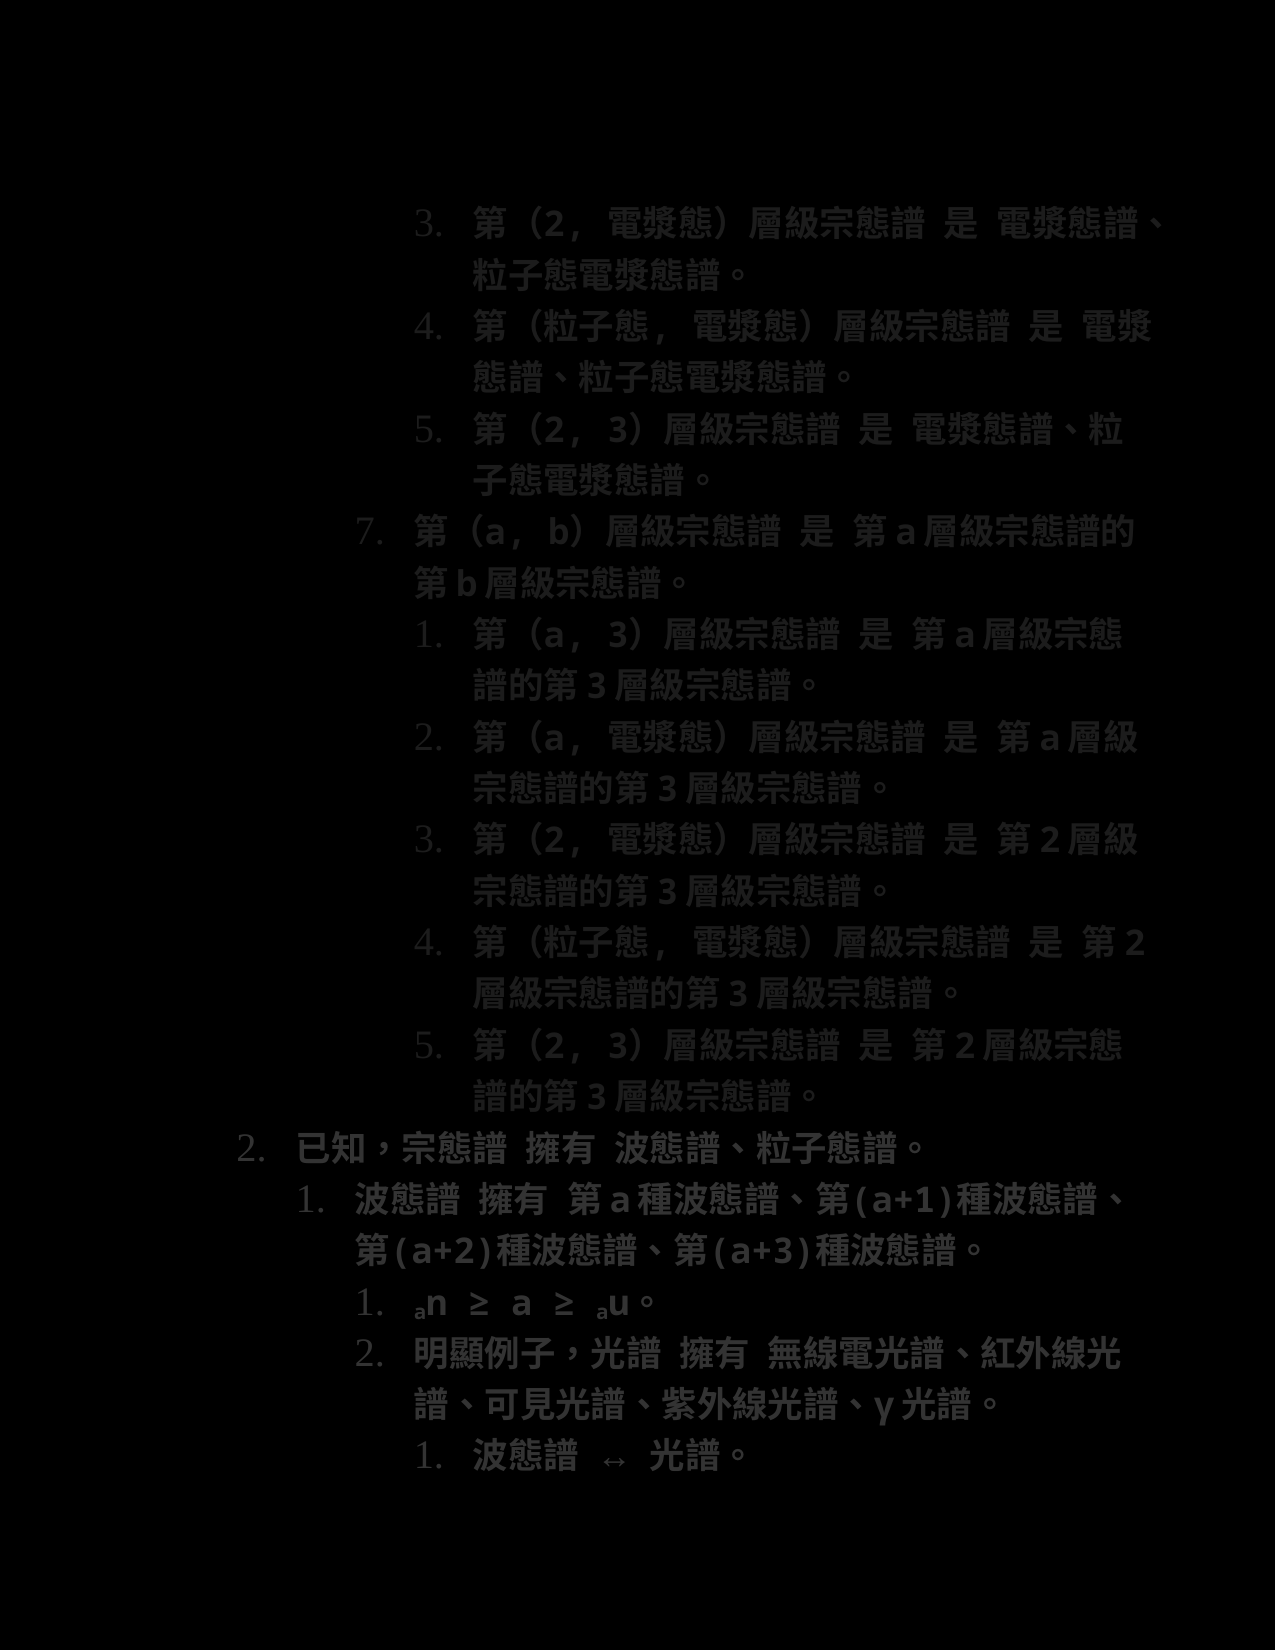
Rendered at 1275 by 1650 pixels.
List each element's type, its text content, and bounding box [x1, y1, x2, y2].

list 第（a, 電漿態）層級宗態譜 是 第a層級宗態譜的第3層級宗態譜。 [413, 709, 1157, 812]
list 明顯例子，光譜 擁有 無線電光譜、紅外線光譜、可見光譜、紫外線光譜、γ光譜。 [354, 1325, 1157, 1428]
list 第（2, 電漿態）層級宗態譜 是 電漿態譜、粒子態電漿態譜。 [413, 196, 1157, 298]
list 第（a, b）層級宗態譜 是 第a層級宗態譜的第b層級宗態譜。 [354, 504, 1157, 606]
list 第（粒子態, 電漿態）層級宗態譜 是 第2層級宗態譜的第3層級宗態譜。 [413, 914, 1157, 1017]
list 第（2, 電漿態）層級宗態譜 是 第2層級宗態譜的第3層級宗態譜。 [413, 812, 1157, 914]
list 第（a, 3）層級宗態譜 是 第a層級宗態譜的第3層級宗態譜。 [413, 606, 1157, 709]
list 波態譜 ↔ 光譜。 [413, 1428, 1157, 1479]
list 第（粒子態, 電漿態）層級宗態譜 是 電漿態譜、粒子態電漿態譜。 [413, 298, 1157, 401]
list 已知，宗態譜 擁有 波態譜、粒子態譜。 [236, 1120, 1157, 1171]
list 第（2, 3）層級宗態譜 是 第2層級宗態譜的第3層級宗態譜。 [413, 1017, 1157, 1120]
list 波態譜 擁有 第a種波態譜、第(a+1)種波態譜、第(a+2)種波態譜、第(a+3)種波態譜。 [295, 1171, 1157, 1274]
list an ≥ a ≥ au。 [354, 1274, 1157, 1325]
list 第（2, 3）層級宗態譜 是 電漿態譜、粒子態電漿態譜。 [413, 401, 1157, 504]
